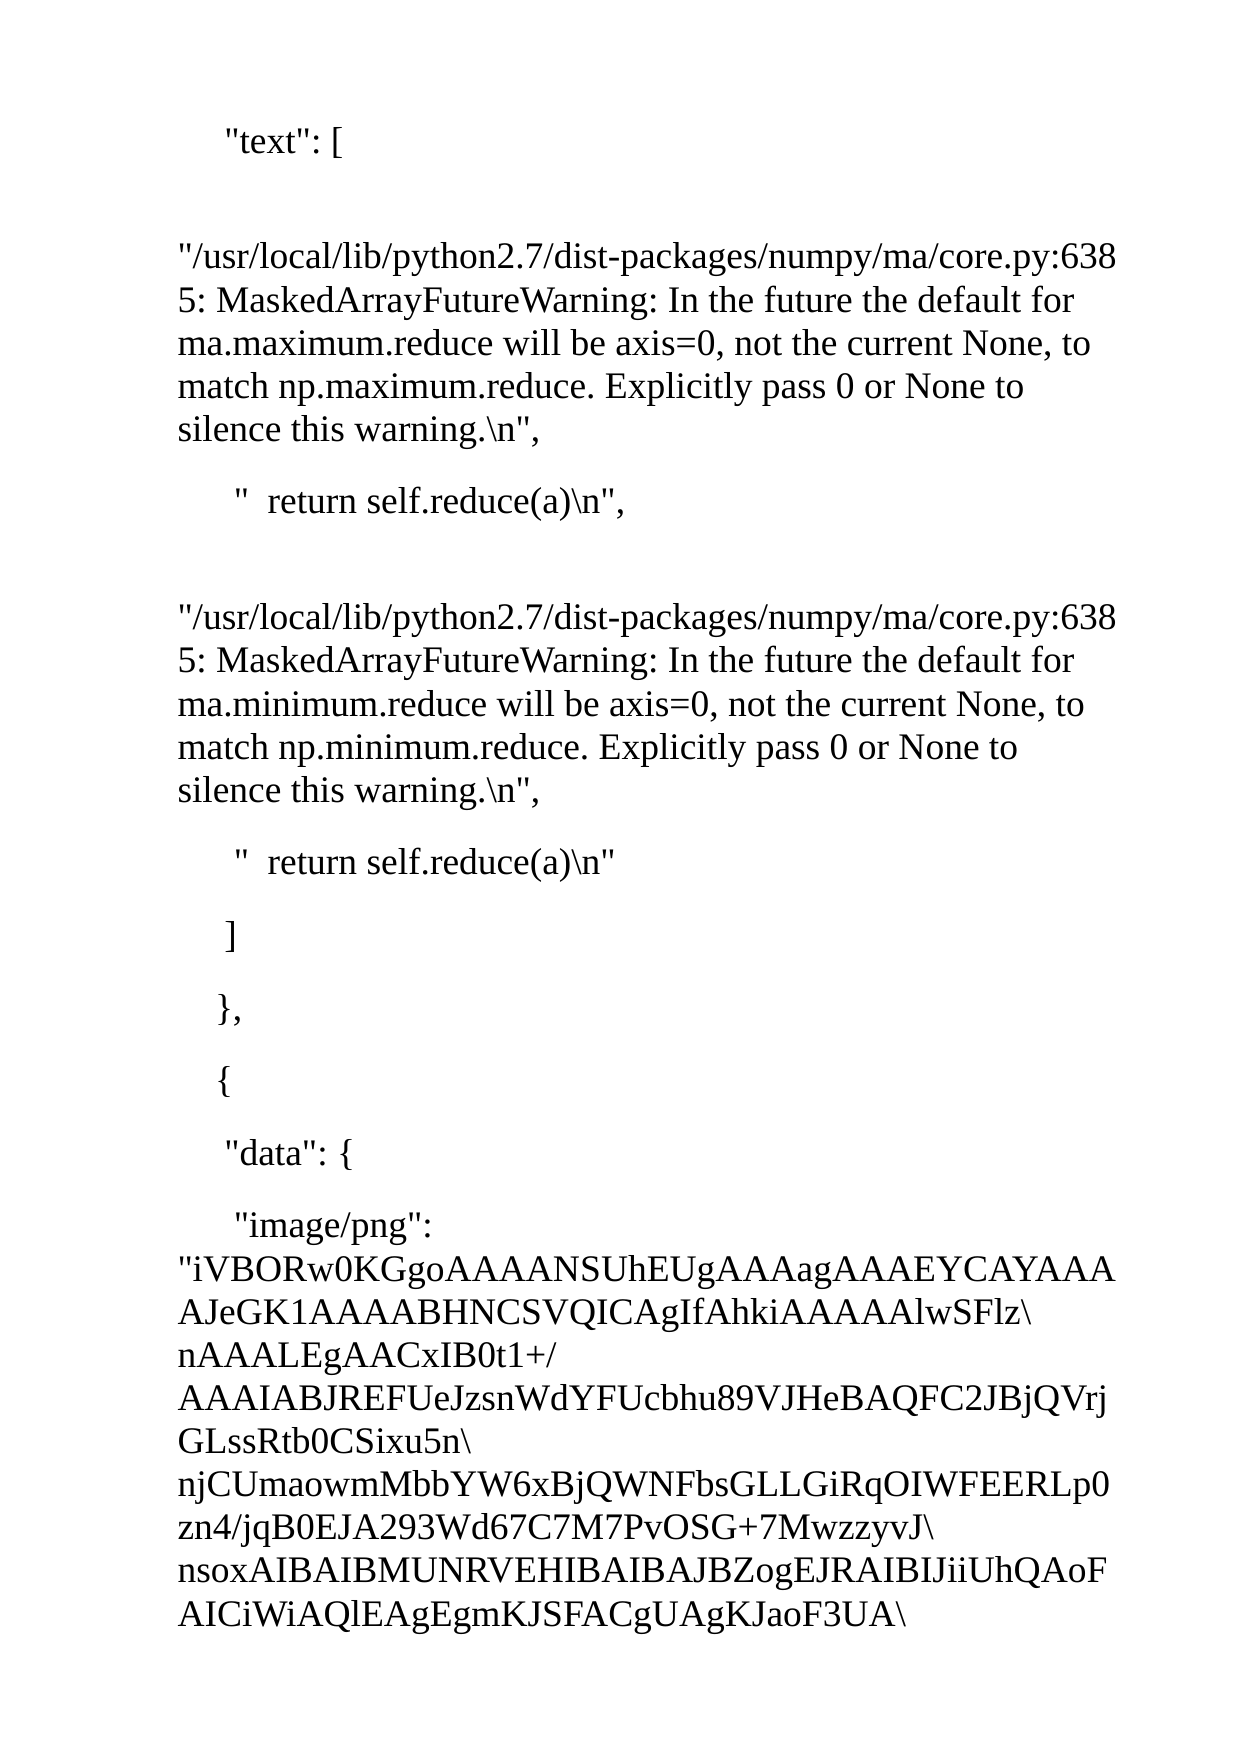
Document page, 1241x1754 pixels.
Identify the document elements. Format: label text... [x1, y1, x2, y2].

list " return self.reduce(a)\n", [177, 479, 1122, 522]
list "text": [ [177, 118, 1122, 161]
list "/usr/local/lib/python2.7/dist-packages/numpy/ma/core.py:6385: MaskedArrayFutureWarning: In the future the default for ma.minimum.reduce will be axis=0, not the current None, to match np.minimum.reduce. Explicitly pass 0 or None to silence this warning.\n", [177, 552, 1122, 810]
list }, [177, 985, 1122, 1028]
list "/usr/local/lib/python2.7/dist-packages/numpy/ma/core.py:6385: MaskedArrayFutureWarning: In the future the default for ma.maximum.reduce will be axis=0, not the current None, to match np.maximum.reduce. Explicitly pass 0 or None to silence this warning.\n", [177, 191, 1122, 449]
list "image/png": "iVBORw0KGgoAAAANSUhEUgAAAagAAAEYCAYAAAAJeGK1AAAABHNCSVQICAgIfAhkiAAAAAlwSFlz\nAAALEgAACxIB0t1+/AAAIABJREFUeJzsnWdYFUcbhu89VJHeBAQFC2JBjQVrjGLssRtb0CSixu5n\njCUmaowmMbbYW6xBjQWNFbsGLLGiRqOIWFEERLp0zn4/jqB0EJA293Wd67C7M7PvOSG+7MwzzyvJ\nsoxAIBAIBMUNRVEHIBAIBAJBZogEJRAIBIJiiUhQAoFAICiWiAQlEAgEgmKJSFACgUAgKJaoF3UA\ [177, 1203, 1122, 1634]
list "data": { [177, 1130, 1122, 1173]
list { [177, 1058, 1122, 1101]
list ] [177, 912, 1122, 956]
list " return self.reduce(a)\n" [177, 840, 1122, 883]
